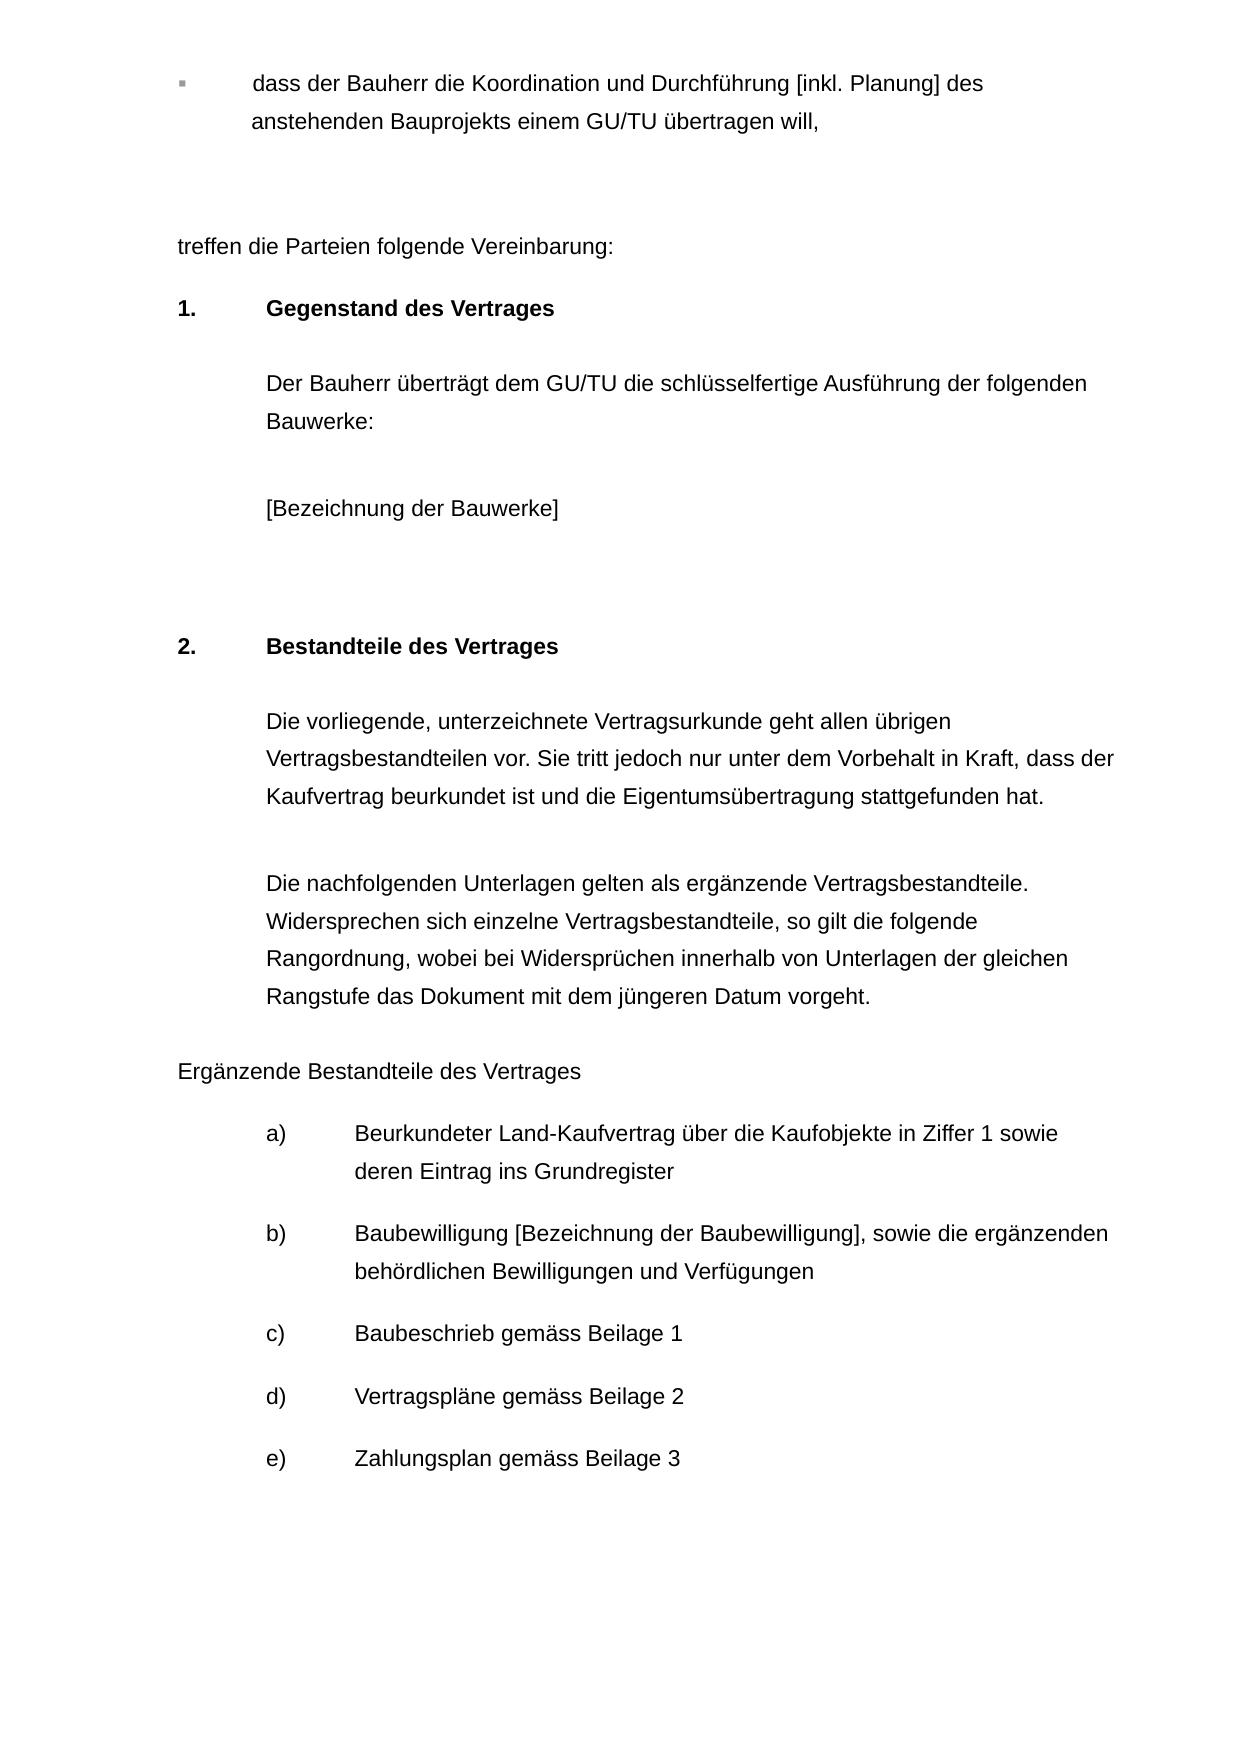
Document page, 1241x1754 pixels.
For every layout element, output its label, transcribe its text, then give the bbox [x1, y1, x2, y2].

text b) Baubewilligung [Bezeichnung der Baubewilligung], sowie die ergänzenden behördlichen Bewilligungen und Verfügungen [266, 1209, 1122, 1284]
text [Bezeichnung der Bauwerke] [266, 484, 1122, 522]
text a) Beurkundeter Land-Kaufvertrag über die Kaufobjekte in Ziffer 1 sowie deren Eintrag ins Grundregister [266, 1109, 1122, 1184]
text e) Zahlungsplan gemäss Beilage 3 [266, 1434, 1122, 1472]
subtitle Ergänzende Bestandteile des Vertrages [177, 1047, 1122, 1084]
text Die nachfolgenden Unterlagen gelten als ergänzende Vertragsbestandteile. Widersprechen sich einzelne Vertragsbestandteile, so gilt die folgende Rangordnung, wobei bei Widersprüchen innerhalb von Unterlagen der gleichen Rangstufe das Dokument mit dem jüngeren Datum vorgeht. [266, 859, 1122, 1009]
list Gegenstand des Vertrages [177, 284, 1122, 322]
text Die vorliegende, unterzeichnete Vertragsurkunde geht allen übrigen Vertragsbestandteilen vor. Sie tritt jedoch nur unter dem Vorbehalt in Kraft, dass der Kaufvertrag beurkundet ist und die Eigentumsübertragung stattgefunden hat. [266, 697, 1122, 809]
list dass der Bauherr die Koordination und Durchführung [inkl. Planung] des anstehenden Bauprojekts einem GU/TU übertragen will, [177, 59, 1122, 134]
text d) Vertragspläne gemäss Beilage 2 [266, 1372, 1122, 1409]
list Bestandteile des Vertrages [177, 622, 1122, 659]
text Der Bauherr überträgt dem GU/TU die schlüsselfertige Ausführung der folgenden Bauwerke: [266, 359, 1122, 434]
text treffen die Parteien folgende Vereinbarung: [177, 222, 1122, 259]
text c) Baubeschrieb gemäss Beilage 1 [266, 1309, 1122, 1347]
